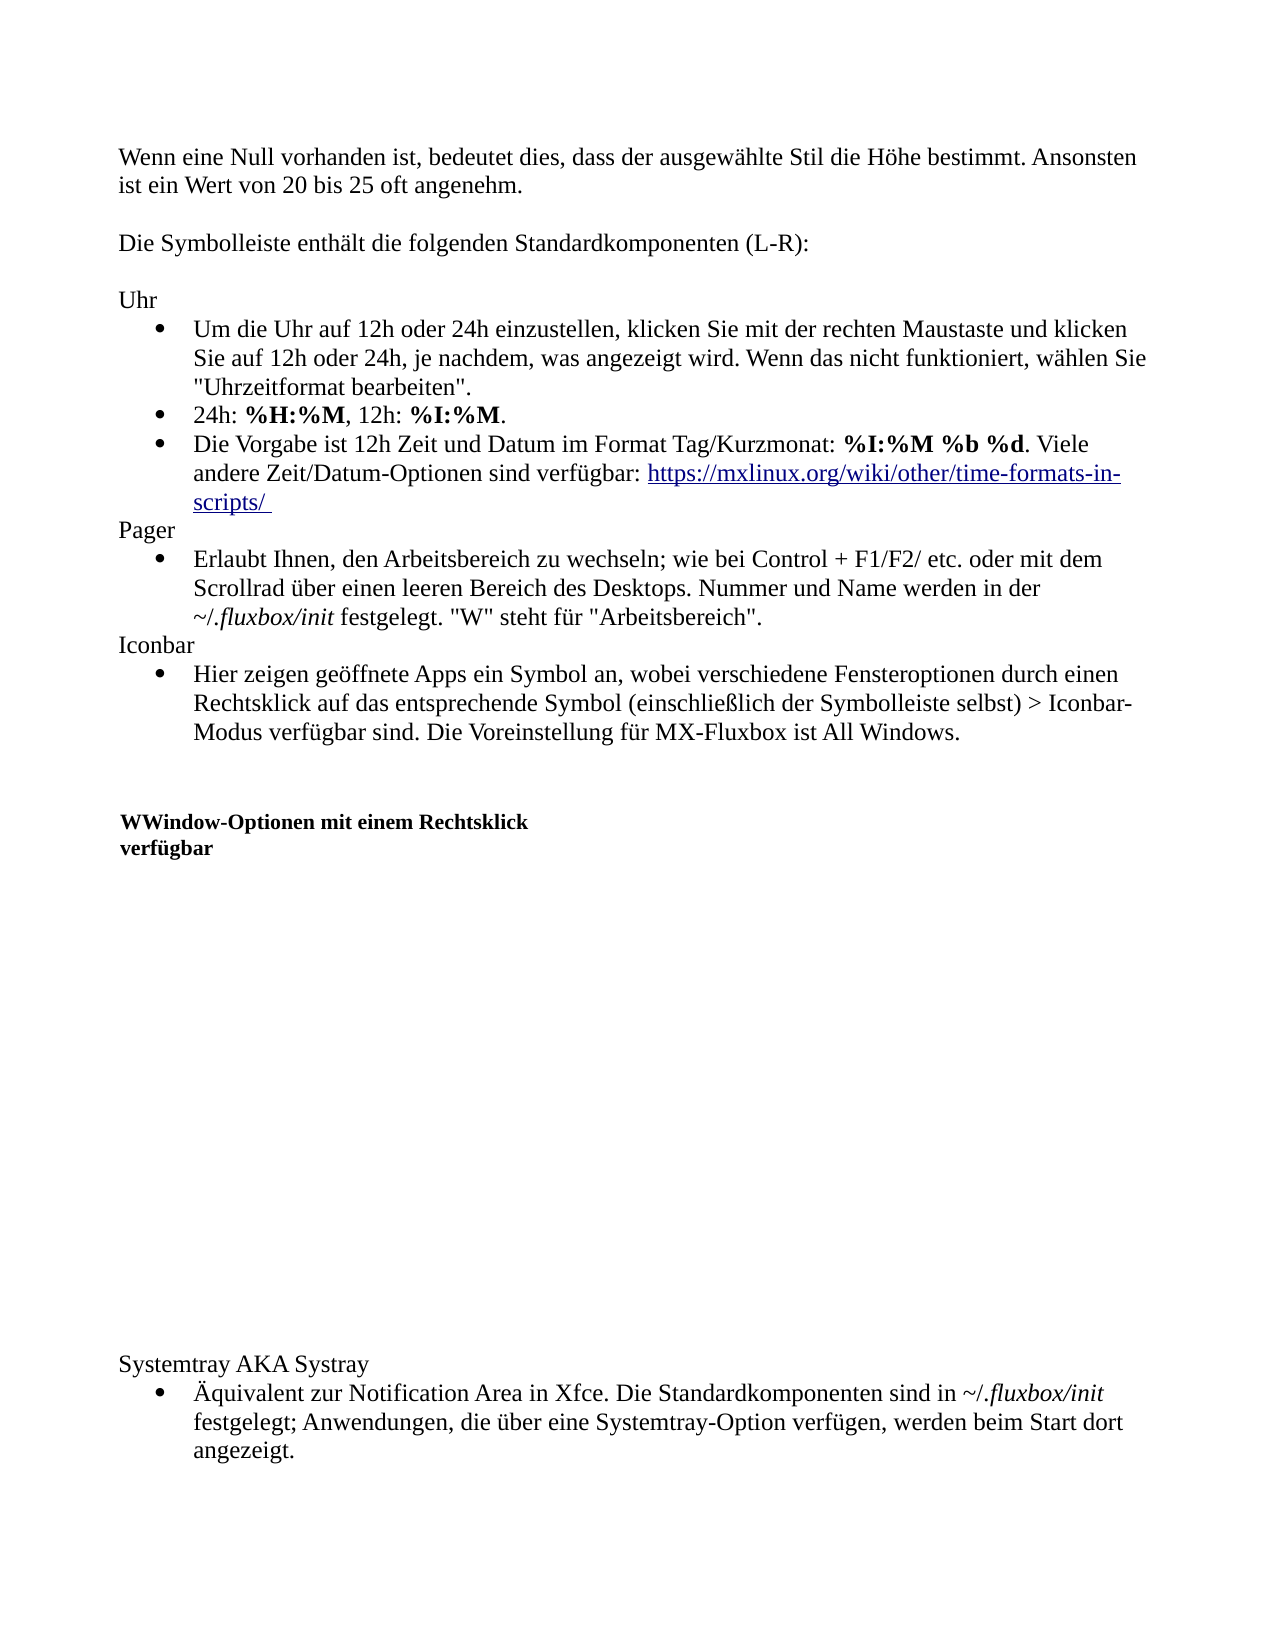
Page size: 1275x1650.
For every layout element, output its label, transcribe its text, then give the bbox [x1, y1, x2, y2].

list Die Vorgabe ist 12h Zeit und Datum im Format Tag/Kurzmonat: %I:%M %b %d. Viele andere Zeit/Datum-Optionen sind verfügbar: https://mxlinux.org/wiki/other/time-formats-in-scripts/ [156, 429, 1157, 516]
text Die Symbolleiste enthält die folgenden Standardkomponenten (L-R): [118, 228, 1157, 257]
list Äquivalent zur Notification Area in Xfce. Die Standardkomponenten sind in ~/.fluxbox/init festgelegt; Anwendungen, die über eine Systemtray-Option verfügen, werden beim Start dort angezeigt. [156, 1378, 1157, 1464]
text Systemtray AKA Systray [118, 1349, 1157, 1378]
text Wenn eine Null vorhanden ist, bedeutet dies, dass der ausgewählte Stil die Höhe bestimmt. Ansonsten ist ein Wert von 20 bis 25 oft angenehm. [118, 142, 1157, 199]
text Uhr [118, 286, 1157, 314]
text Iconbar [118, 631, 1157, 659]
list Um die Uhr auf 12h oder 24h einzustellen, klicken Sie mit der rechten Maustaste und klicken Sie auf 12h oder 24h, je nachdem, was angezeigt wird. Wenn das nicht funktioniert, wählen Sie "Uhrzeitformat bearbeiten". [156, 314, 1157, 401]
list 24h: %H:%M, 12h: %I:%M. [156, 401, 1157, 429]
list Erlaubt Ihnen, den Arbeitsbereich zu wechseln; wie bei Control + F1/F2/ etc. oder mit dem Scrollrad über einen leeren Bereich des Desktops. Nummer und Name werden in der ~/.fluxbox/init festgelegt. "W" steht für "Arbeitsbereich". [156, 544, 1157, 631]
list Hier zeigen geöffnete Apps ein Symbol an, wobei verschiedene Fensteroptionen durch einen Rechtsklick auf das entsprechende Symbol (einschließlich der Symbolleiste selbst) > Iconbar-Modus verfügbar sind. Die Voreinstellung für MX-Fluxbox ist All Windows. [156, 659, 1157, 746]
text Pager [118, 516, 1157, 544]
